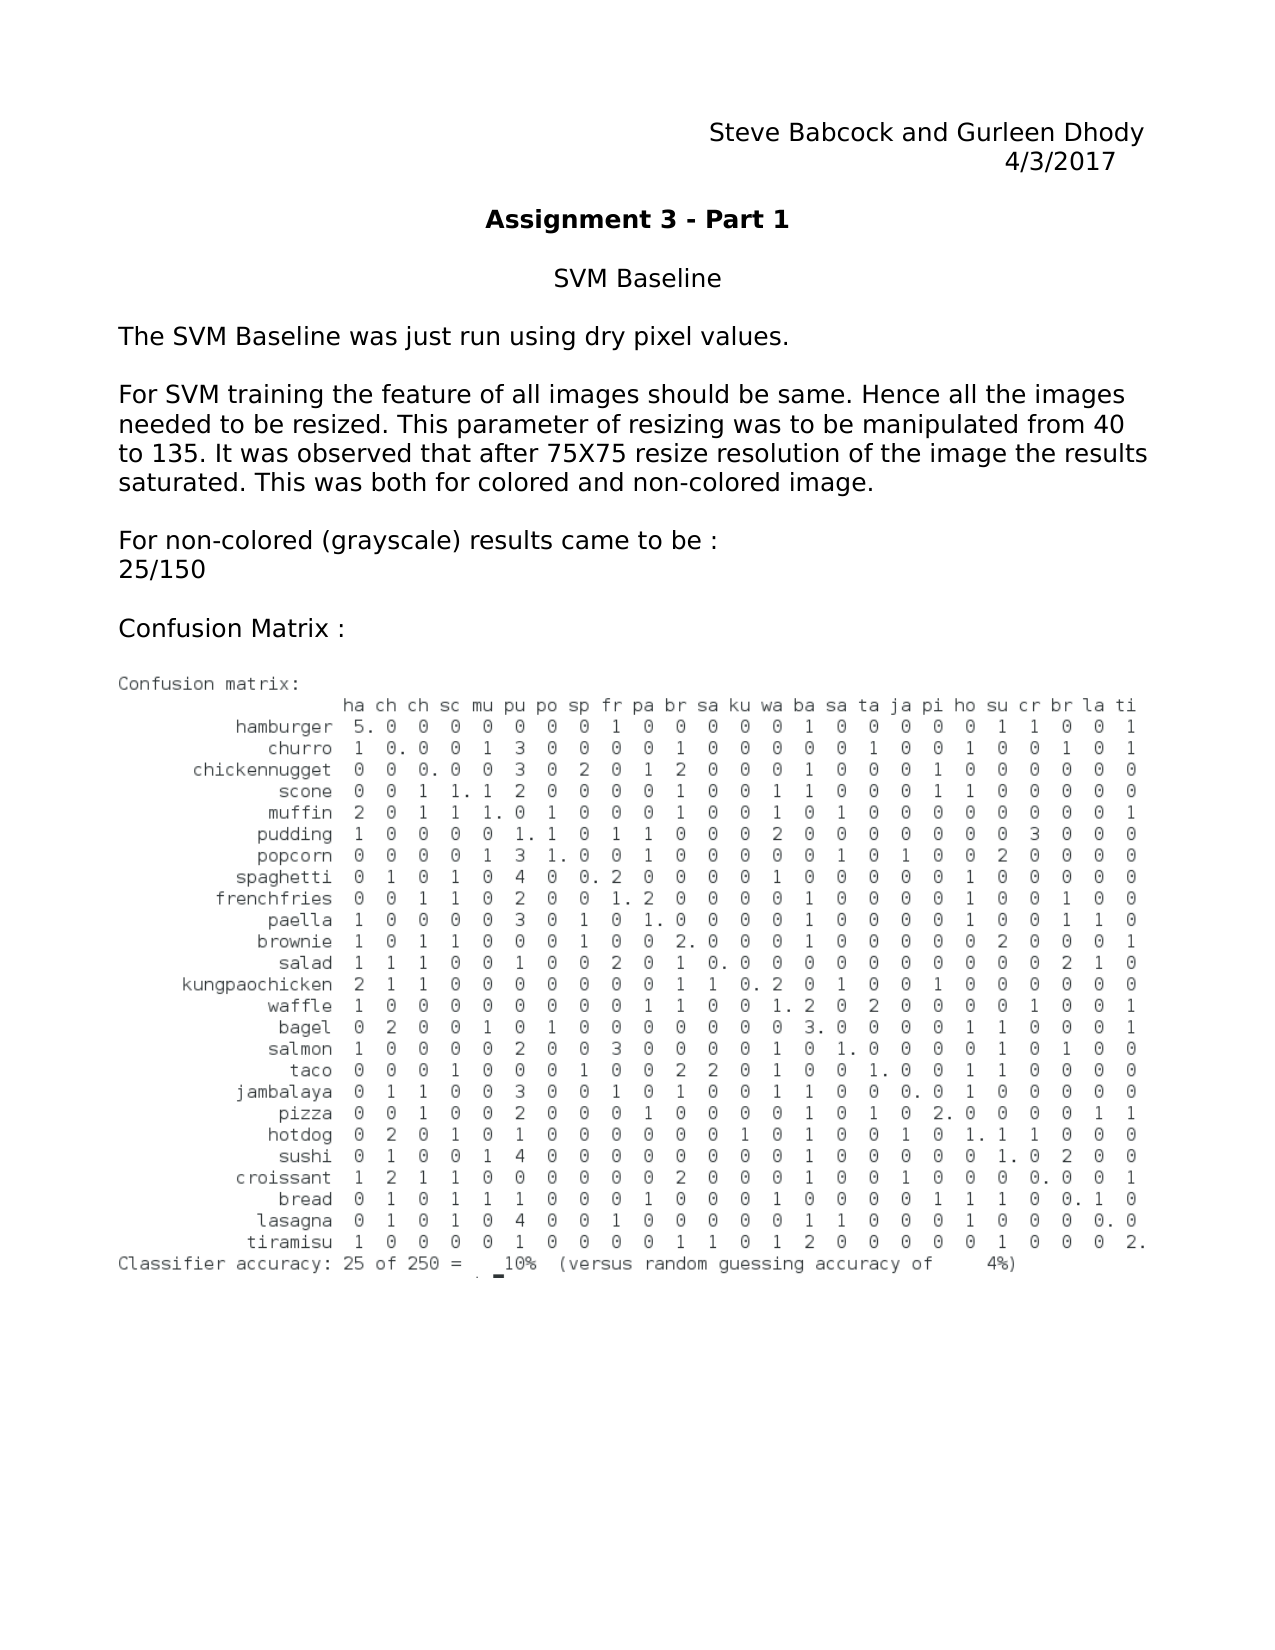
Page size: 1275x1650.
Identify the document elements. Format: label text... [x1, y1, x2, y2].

text For SVM training the feature of all images should be same. Hence all the images needed to be resized. This parameter of resizing was to be manipulated from 40 to 135. It was observed that after 75X75 resize resolution of the image the results saturated. This was both for colored and non-colored image. [118, 381, 1157, 497]
text Assignment 3 - Part 1 [118, 206, 1157, 235]
text Steve Babcock and Gurleen Dhody [118, 118, 1157, 147]
picture [118, 672, 1157, 1278]
text Confusion Matrix : [118, 614, 1157, 643]
text For non-colored (grayscale) results came to be : 25/150 [118, 526, 1157, 585]
text 4/3/2017 [118, 147, 1157, 176]
text SVM Baseline [118, 264, 1157, 293]
text The SVM Baseline was just run using dry pixel values. [118, 322, 1157, 351]
